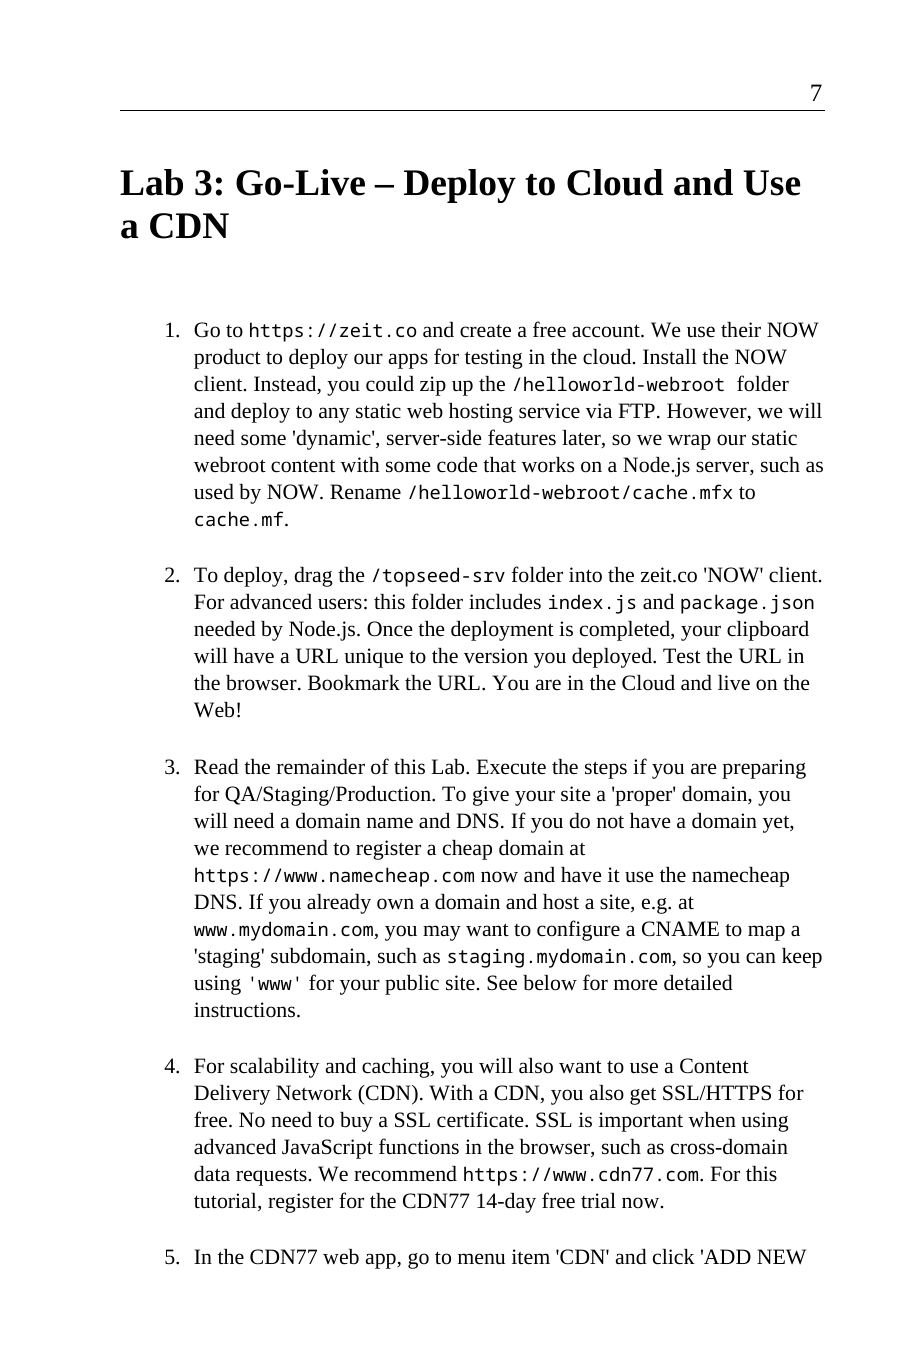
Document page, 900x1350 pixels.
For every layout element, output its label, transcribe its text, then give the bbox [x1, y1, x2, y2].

list In the CDN77 web app, go to menu item 'CDN' and click 'ADD NEW [164, 1243, 825, 1270]
subtitle Lab 3: Go-Live – Deploy to Cloud and Use a CDN [120, 161, 825, 247]
list Read the remainder of this Lab. Execute the steps if you are preparing for QA/Staging/Production. To give your site a 'proper' domain, you will need a domain name and DNS. If you do not have a domain yet, we recommend to register a cheap domain at https://www.namecheap.com now and have it use the namecheap DNS. If you already own a domain and host a site, e.g. at www.mydomain.com, you may want to configure a CNAME to map a 'staging' subdomain, such as staging.mydomain.com, so you can keep using 'www' for your public site. See below for more detailed instructions. [164, 753, 825, 1022]
list Go to https://zeit.co and create a free account. We use their NOW product to deploy our apps for testing in the cloud. Install the NOW client. Instead, you could zip up the /helloworld-webroot folder and deploy to any static web hosting service via FTP. However, we will need some 'dynamic', server-side features later, so we wrap our static webroot content with some code that works on a Node.js server, such as used by NOW. Rename /helloworld-webroot/cache.mfx to cache.mf. [164, 316, 825, 532]
list For scalability and caching, you will also want to use a Content Delivery Network (CDN). With a CDN, you also get SSL/HTTPS for free. No need to buy a SSL certificate. SSL is important when using advanced JavaScript functions in the browser, such as cross-domain data requests. We recommend https://www.cdn77.com. For this tutorial, register for the CDN77 14-day free trial now. [164, 1052, 825, 1214]
list To deploy, drag the /topseed-srv folder into the zeit.co 'NOW' client. For advanced users: this folder includes index.js and package.json needed by Node.js. Once the deployment is completed, your clipboard will have a URL unique to the version you deployed. Test the URL in the browser. Bookmark the URL. You are in the Cloud and live on the Web! [164, 561, 825, 723]
